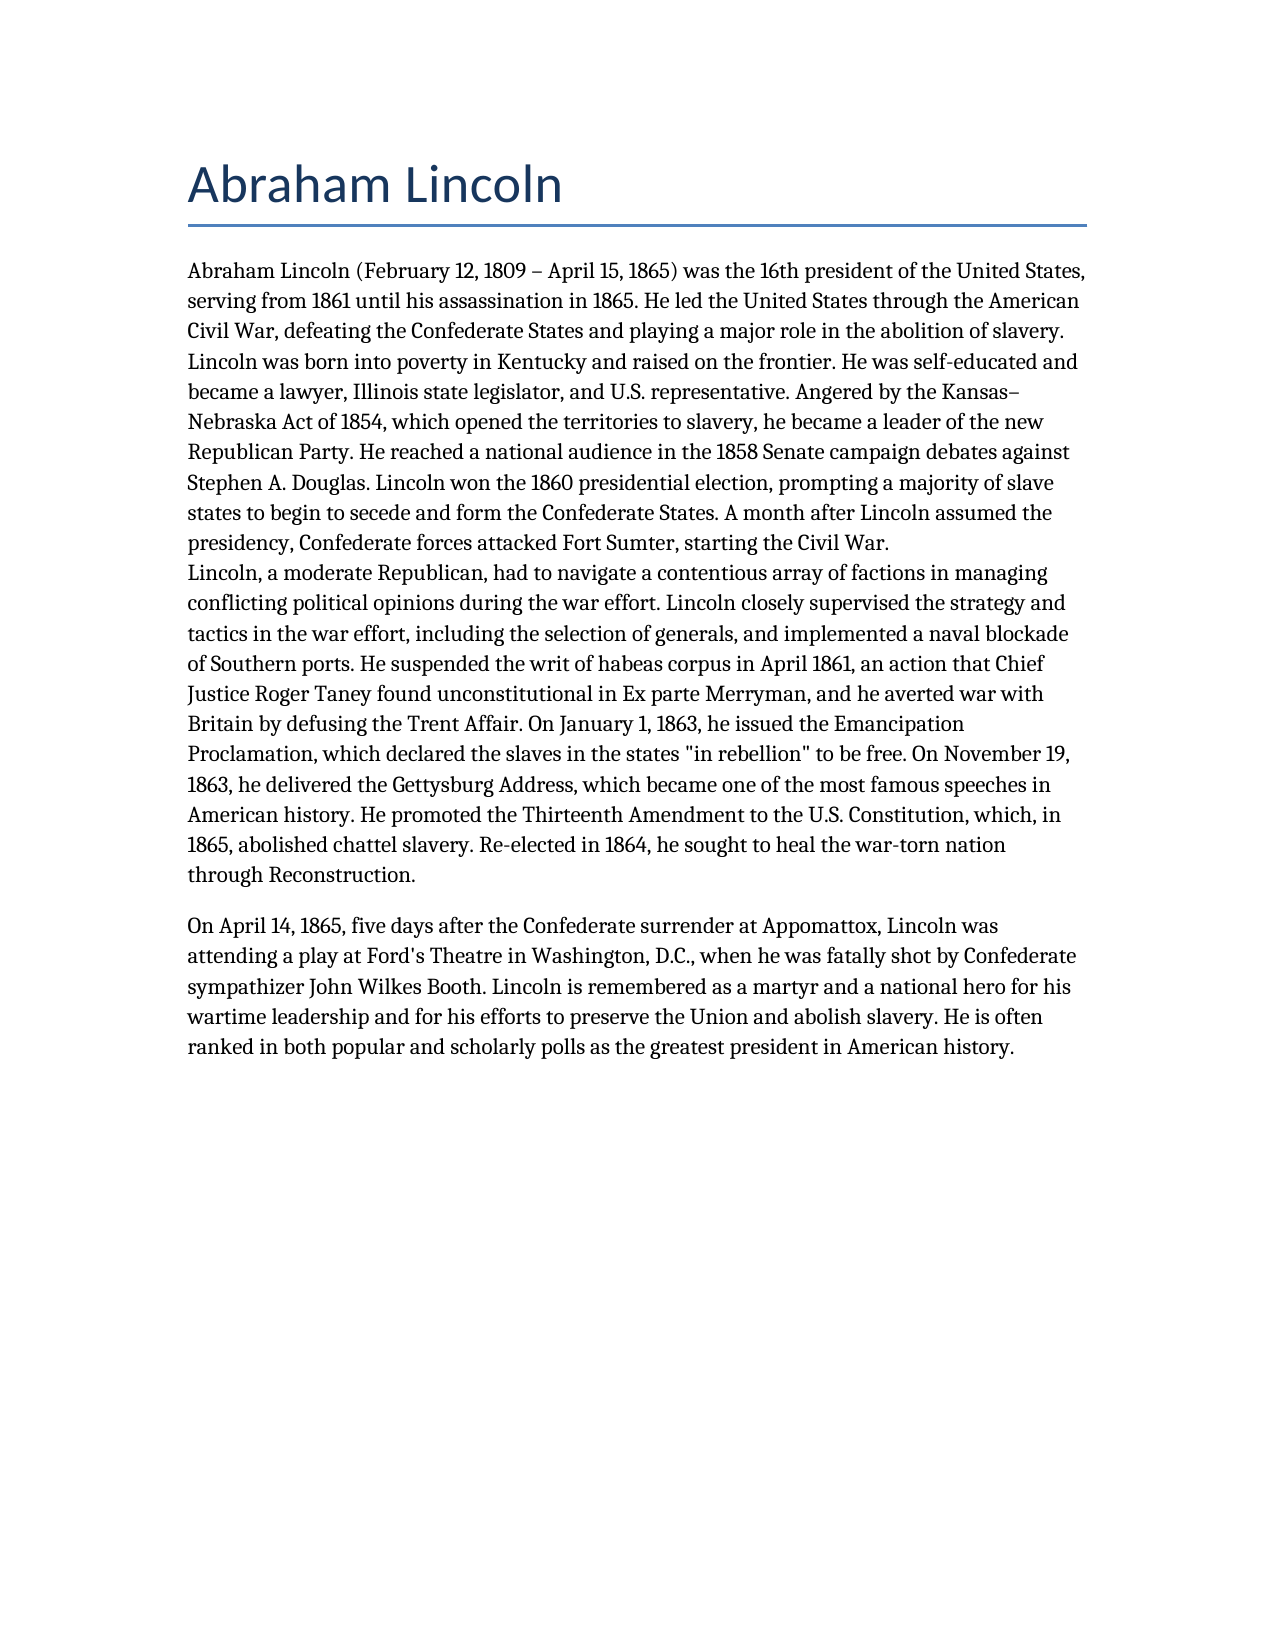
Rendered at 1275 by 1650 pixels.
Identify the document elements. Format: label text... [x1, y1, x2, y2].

text Abraham Lincoln (February 12, 1809 – April 15, 1865) was the 16th president of the United States, serving from 1861 until his assassination in 1865. He led the United States through the American Civil War, defeating the Confederate States and playing a major role in the abolition of slavery. Lincoln was born into poverty in Kentucky and raised on the frontier. He was self-educated and became a lawyer, Illinois state legislator, and U.S. representative. Angered by the Kansas–Nebraska Act of 1854, which opened the territories to slavery, he became a leader of the new Republican Party. He reached a national audience in the 1858 Senate campaign debates against Stephen A. Douglas. Lincoln won the 1860 presidential election, prompting a majority of slave states to begin to secede and form the Confederate States. A month after Lincoln assumed the presidency, Confederate forces attacked Fort Sumter, starting the Civil War. Lincoln, a moderate Republican, had to navigate a contentious array of factions in managing conflicting political opinions during the war effort. Lincoln closely supervised the strategy and tactics in the war effort, including the selection of generals, and implemented a naval blockade of Southern ports. He suspended the writ of habeas corpus in April 1861, an action that Chief Justice Roger Taney found unconstitutional in Ex parte Merryman, and he averted war with Britain by defusing the Trent Affair. On January 1, 1863, he issued the Emancipation Proclamation, which declared the slaves in the states "in rebellion" to be free. On November 19, 1863, he delivered the Gettysburg Address, which became one of the most famous speeches in American history. He promoted the Thirteenth Amendment to the U.S. Constitution, which, in 1865, abolished chattel slavery. Re-elected in 1864, he sought to heal the war-torn nation through Reconstruction. [187, 258, 1087, 888]
text On April 14, 1865, five days after the Confederate surrender at Appomattox, Lincoln was attending a play at Ford's Theatre in Washington, D.C., when he was fatally shot by Confederate sympathizer John Wilkes Booth. Lincoln is remembered as a martyr and a national hero for his wartime leadership and for his efforts to preserve the Union and abolish slavery. He is often ranked in both popular and scholarly polls as the greatest president in American history. [187, 913, 1087, 1060]
title Abraham Lincoln [187, 150, 1087, 227]
